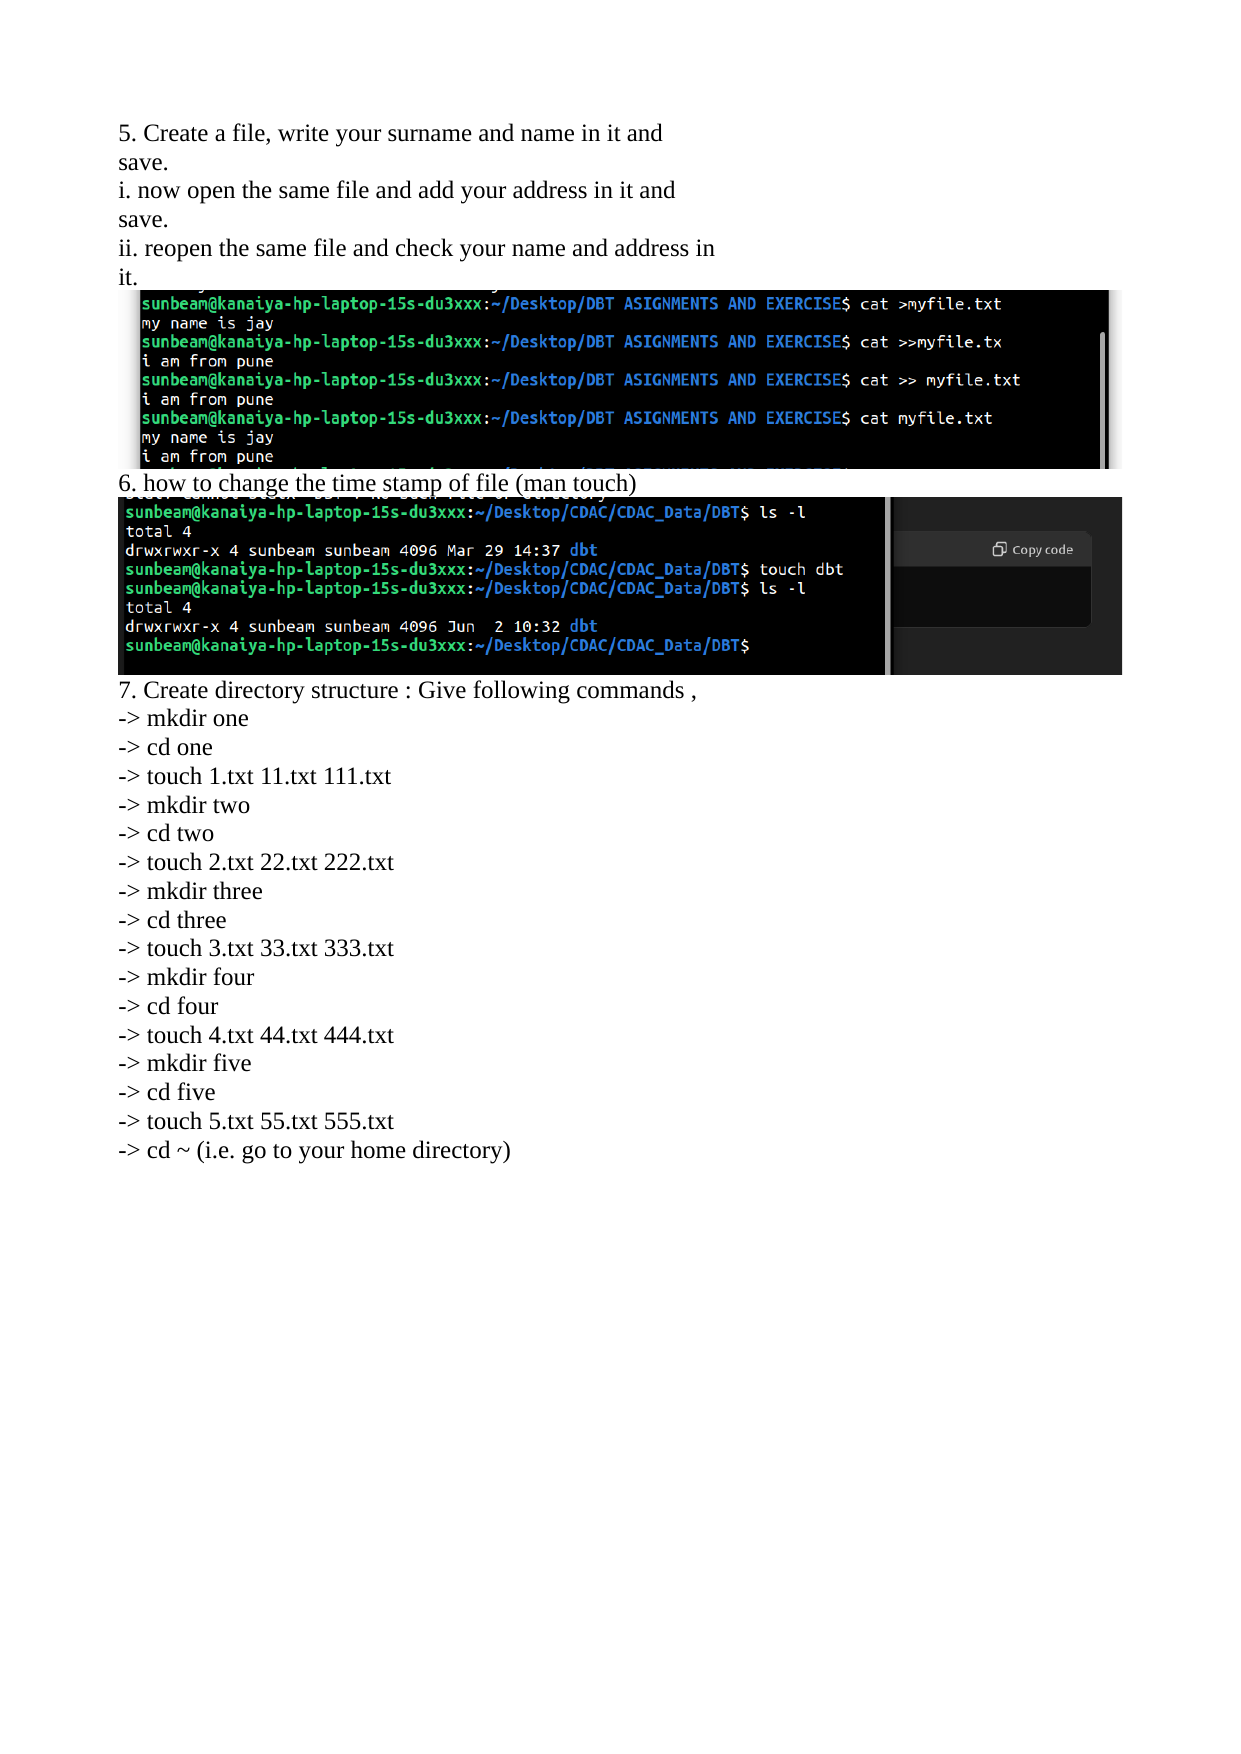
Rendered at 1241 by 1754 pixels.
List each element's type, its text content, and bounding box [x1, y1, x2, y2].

text save. [118, 147, 1122, 176]
text -> mkdir four [118, 962, 1122, 991]
text -> touch 1.txt 11.txt 111.txt [118, 761, 1122, 790]
text 7. Create directory structure : Give following commands , [118, 675, 1122, 703]
text -> mkdir five [118, 1048, 1122, 1077]
text -> touch 5.txt 55.txt 555.txt [118, 1106, 1122, 1135]
text -> mkdir one [118, 703, 1122, 732]
text ii. reopen the same file and check your name and address in [118, 233, 1122, 262]
text -> mkdir two [118, 790, 1122, 818]
text -> touch 4.txt 44.txt 444.txt [118, 1020, 1122, 1048]
text -> cd one [118, 732, 1122, 761]
picture [118, 290, 1123, 469]
text -> mkdir three [118, 876, 1122, 905]
text -> cd three [118, 905, 1122, 933]
text -> touch 3.txt 33.txt 333.txt [118, 933, 1122, 962]
text 6. how to change the time stamp of file (man touch) [118, 469, 1122, 497]
text 5. Create a file, write your surname and name in it and [118, 118, 1122, 147]
picture [118, 497, 1123, 675]
text i. now open the same file and add your address in it and [118, 176, 1122, 204]
text -> cd ~ (i.e. go to your home directory) [118, 1135, 1122, 1163]
text -> cd two [118, 818, 1122, 847]
text -> cd four [118, 991, 1122, 1020]
text it. [118, 262, 1122, 290]
text save. [118, 204, 1122, 233]
text -> touch 2.txt 22.txt 222.txt [118, 847, 1122, 876]
text -> cd five [118, 1077, 1122, 1106]
